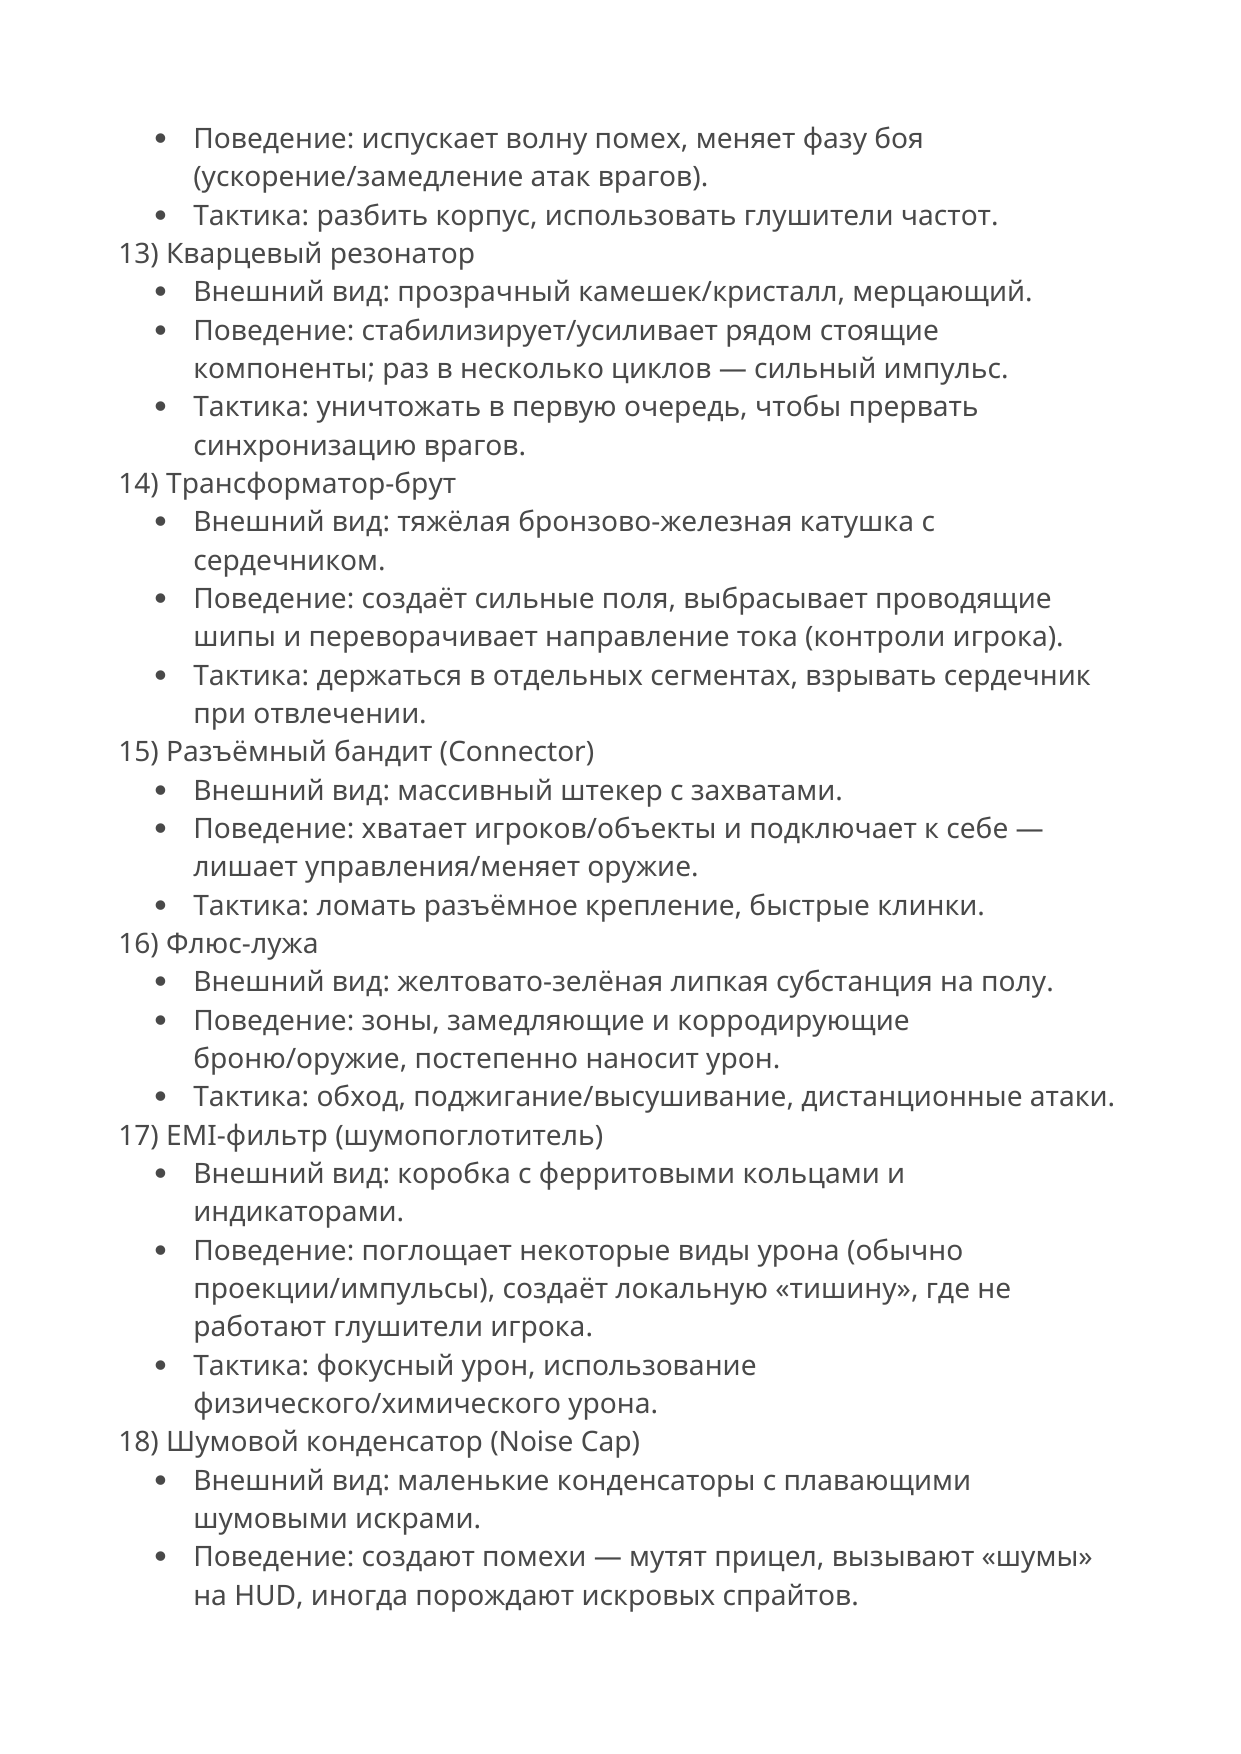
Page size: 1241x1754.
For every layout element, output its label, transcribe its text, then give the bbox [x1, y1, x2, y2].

text 15) Разъёмный бандит (Connector) [118, 731, 1122, 770]
list Поведение: хватает игроков/объекты и подключает к себе — лишает управления/меняет оружие. [156, 808, 1122, 885]
list Поведение: испускает волну помех, меняет фазу боя (ускорение/замедление атак врагов). [156, 118, 1122, 195]
text 13) Кварцевый резонатор [118, 233, 1122, 271]
list Тактика: обход, поджигание/высушивание, дистанционные атаки. [156, 1076, 1122, 1115]
list Внешний вид: маленькие конденсаторы с плавающими шумовыми искрами. [156, 1460, 1122, 1536]
list Тактика: ломать разъёмное крепление, быстрые клинки. [156, 885, 1122, 923]
list Поведение: поглощает некоторые виды урона (обычно проекции/импульсы), создаёт локальную «тишину», где не работают глушители игрока. [156, 1230, 1122, 1345]
list Внешний вид: массивный штекер с захватами. [156, 770, 1122, 808]
list Тактика: фокусный урон, использование физического/химического урона. [156, 1345, 1122, 1421]
list Внешний вид: коробка с ферритовыми кольцами и индикаторами. [156, 1153, 1122, 1230]
text 17) EMI-фильтр (шумопоглотитель) [118, 1115, 1122, 1153]
list Тактика: уничтожать в первую очередь, чтобы прервать синхронизацию врагов. [156, 386, 1122, 463]
list Поведение: создают помехи — мутят прицел, вызывают «шумы» на HUD, иногда порождают искровых спрайтов. [156, 1536, 1122, 1613]
list Тактика: держаться в отдельных сегментах, взрывать сердечник при отвлечении. [156, 655, 1122, 731]
text 16) Флюс-лужа [118, 923, 1122, 961]
list Поведение: стабилизирует/усиливает рядом стоящие компоненты; раз в несколько циклов — сильный импульс. [156, 310, 1122, 386]
list Внешний вид: тяжёлая бронзово-железная катушка с сердечником. [156, 501, 1122, 578]
list Внешний вид: прозрачный камешек/кристалл, мерцающий. [156, 271, 1122, 310]
text 14) Трансформатор-брут [118, 463, 1122, 501]
list Внешний вид: желтовато-зелёная липкая субстанция на полу. [156, 961, 1122, 1000]
list Поведение: зоны, замедляющие и корродирующие броню/оружие, постепенно наносит урон. [156, 1000, 1122, 1076]
list Поведение: создаёт сильные поля, выбрасывает проводящие шипы и переворачивает направление тока (контроли игрока). [156, 578, 1122, 655]
list Тактика: разбить корпус, использовать глушители частот. [156, 195, 1122, 233]
text 18) Шумовой конденсатор (Noise Cap) [118, 1421, 1122, 1460]
